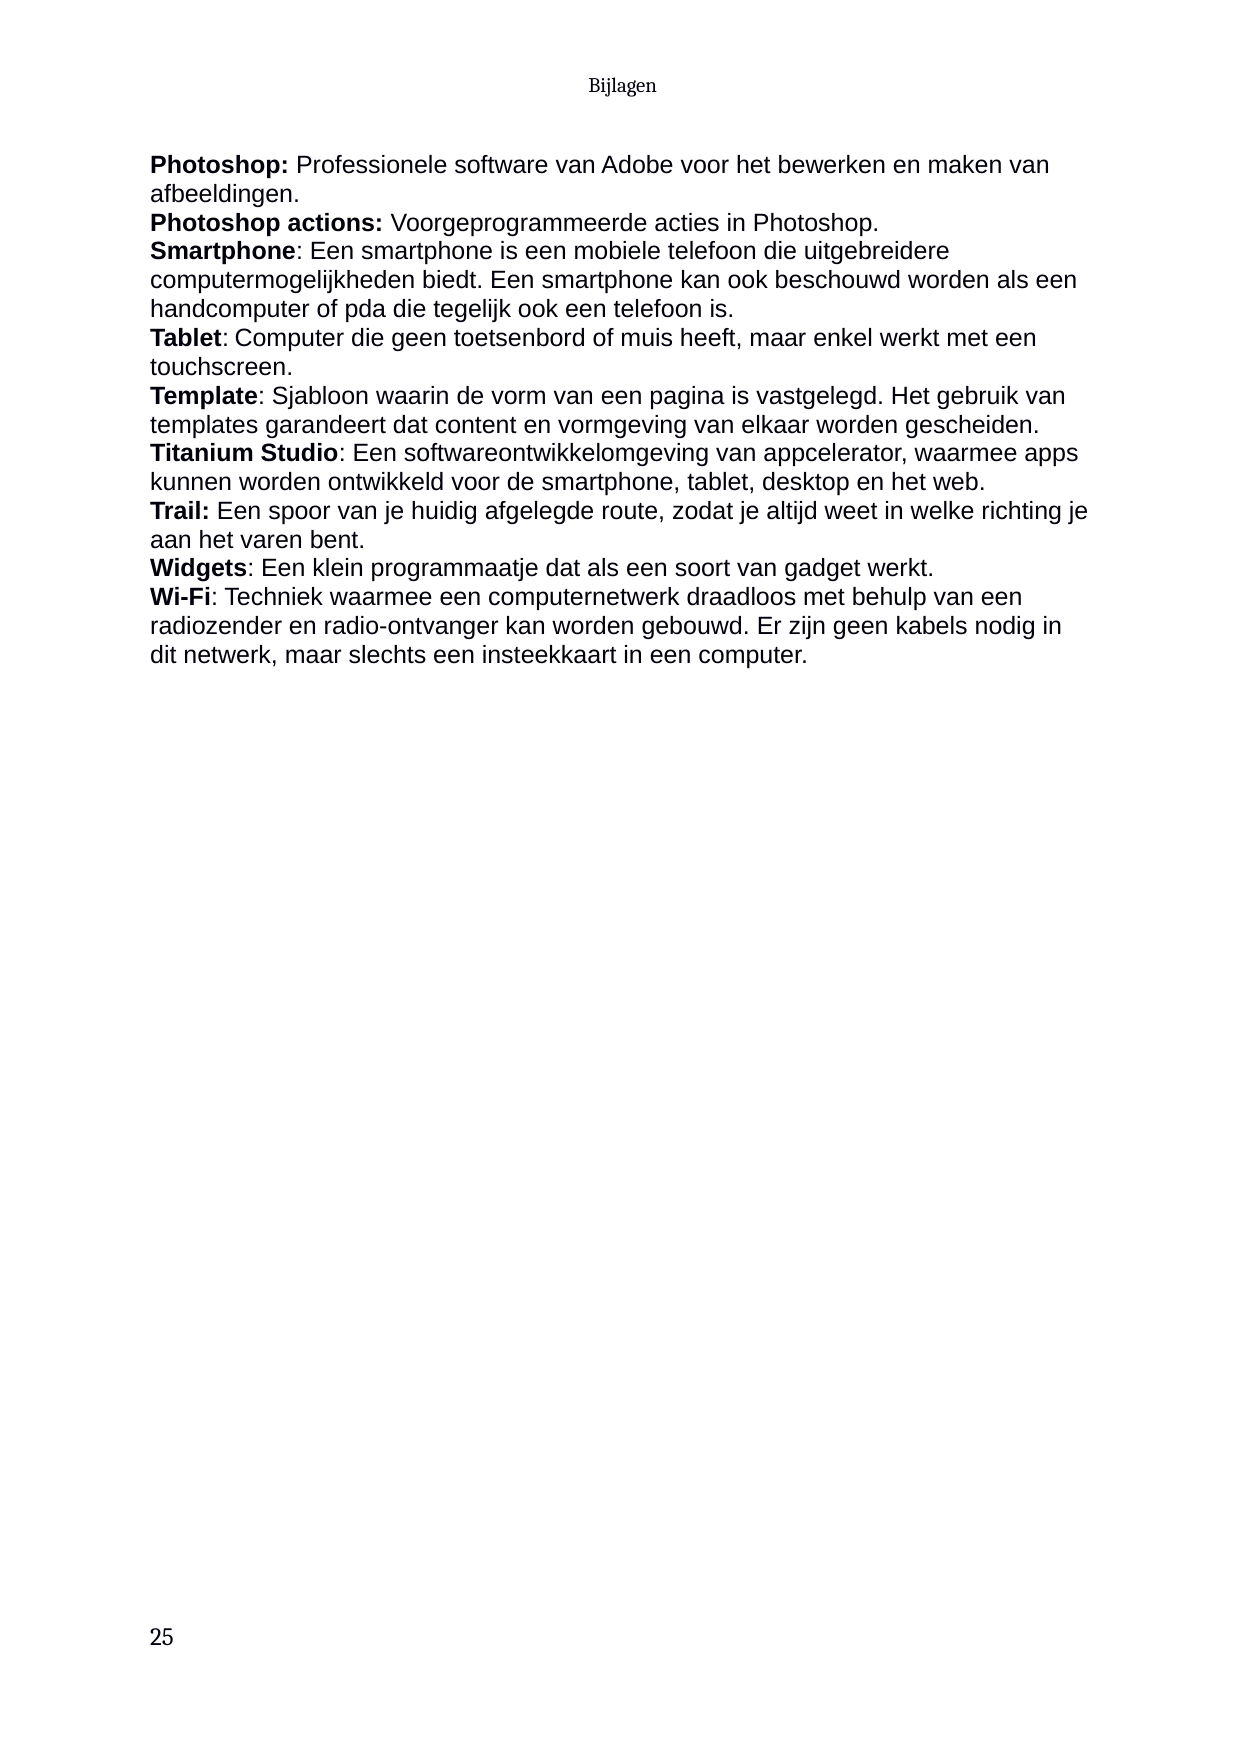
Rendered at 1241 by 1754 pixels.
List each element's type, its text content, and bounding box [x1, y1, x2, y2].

text Tablet: Computer die geen toetsenbord of muis heeft, maar enkel werkt met een touchscreen. [150, 322, 1090, 381]
text Smartphone: Een smartphone is een mobiele telefoon die uitgebreidere computermogelijkheden biedt. Een smartphone kan ook beschouwd worden als een handcomputer of pda die tegelijk ook een telefoon is. [150, 236, 1090, 322]
text Wi-Fi: Techniek waarmee een computernetwerk draadloos met behulp van een radiozender en radio-ontvanger kan worden gebouwd. Er zijn geen kabels nodig in dit netwerk, maar slechts een insteekkaart in een computer. [150, 582, 1090, 668]
text Template: Sjabloon waarin de vorm van een pagina is vastgelegd. Het gebruik van templates garandeert dat content en vormgeving van elkaar worden gescheiden. [150, 381, 1090, 438]
text Trail: Een spoor van je huidig afgelegde route, zodat je altijd weet in welke richting je aan het varen bent. [150, 496, 1090, 553]
text Titanium Studio: Een softwareontwikkelomgeving van appcelerator, waarmee apps kunnen worden ontwikkeld voor de smartphone, tablet, desktop en het web. [150, 438, 1090, 496]
text Photoshop actions: Voorgeprogrammeerde acties in Photoshop. [150, 207, 1090, 236]
text Widgets: Een klein programmaatje dat als een soort van gadget werkt. [150, 553, 1090, 582]
text Photoshop: Professionele software van Adobe voor het bewerken en maken van afbeeldingen. [150, 150, 1090, 207]
